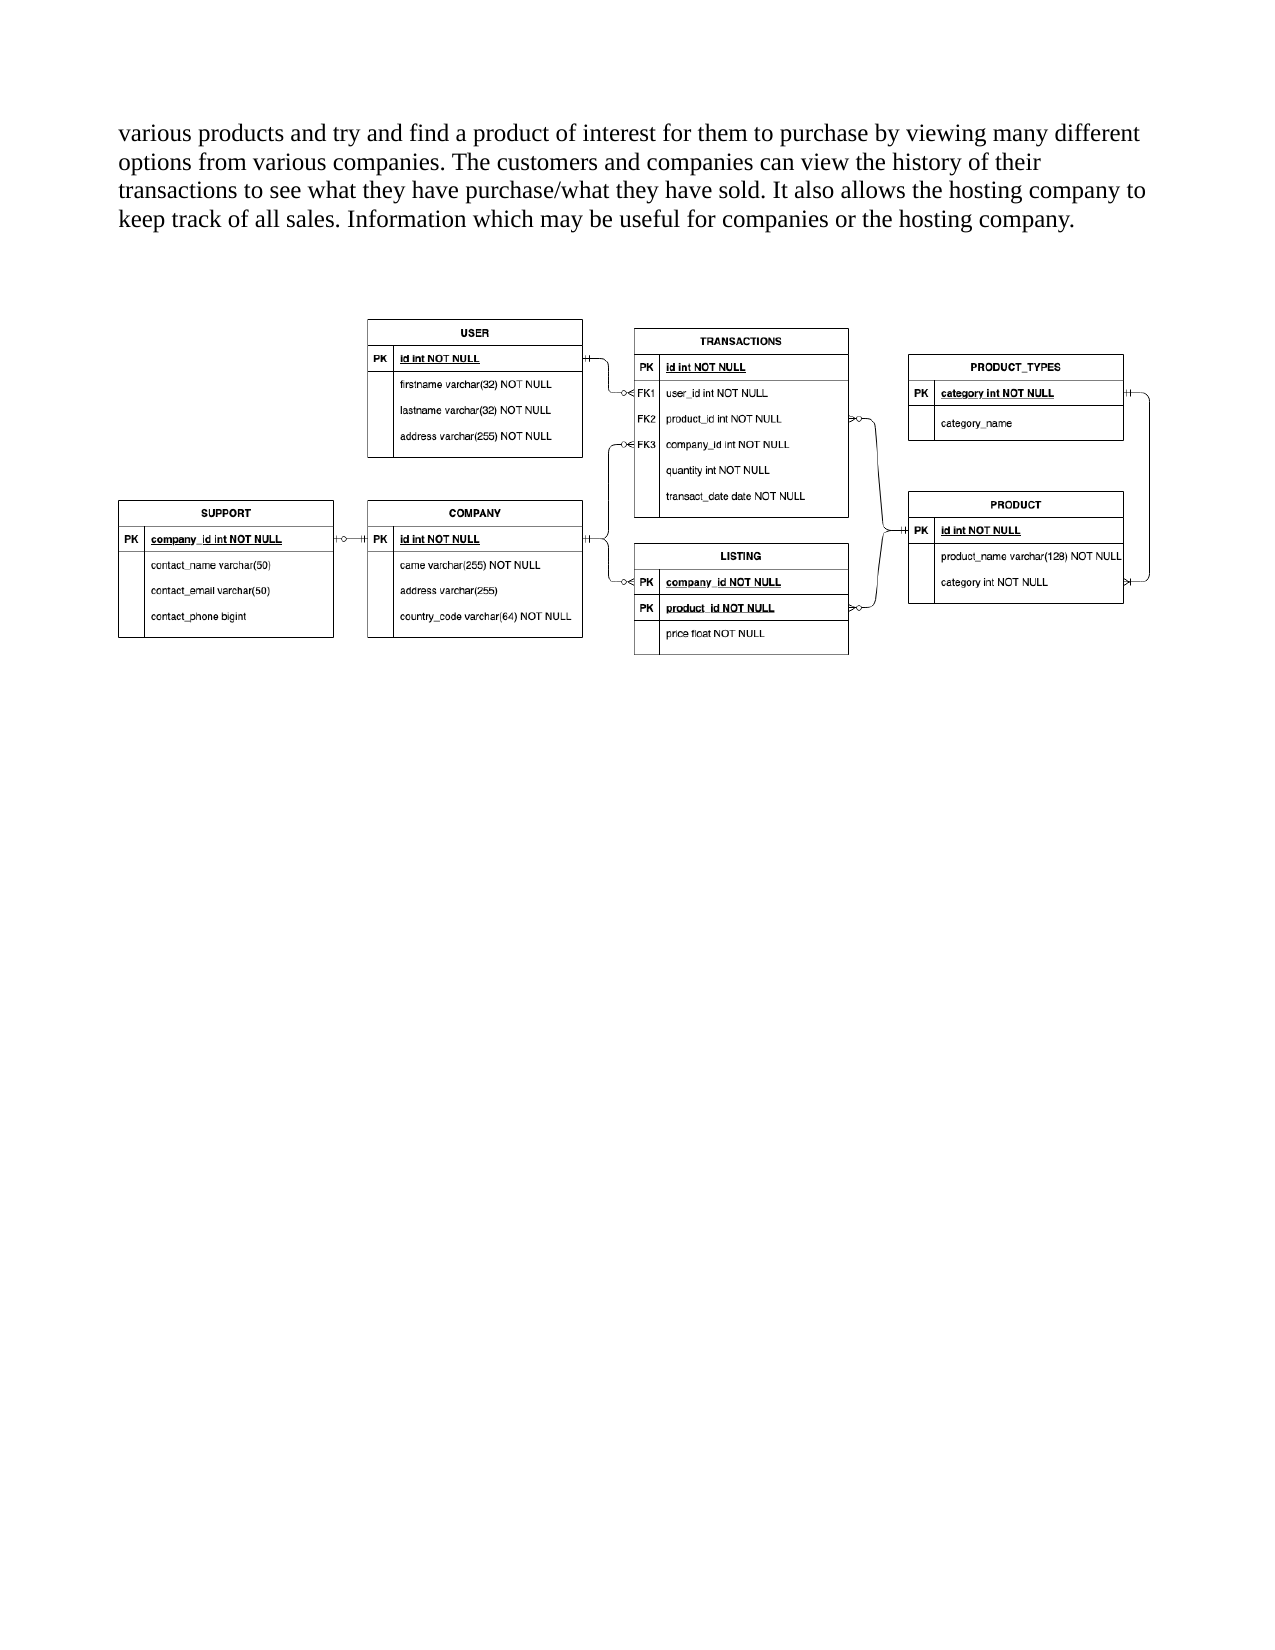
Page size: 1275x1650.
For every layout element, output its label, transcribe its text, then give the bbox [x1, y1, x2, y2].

text various products and try and find a product of interest for them to purchase by viewing many different options from various companies. The customers and companies can view the history of their transactions to see what they have purchase/what they have sold. It also allows the hosting company to keep track of all sales. Information which may be useful for companies or the hosting company. [118, 118, 1157, 233]
picture [118, 319, 1157, 655]
